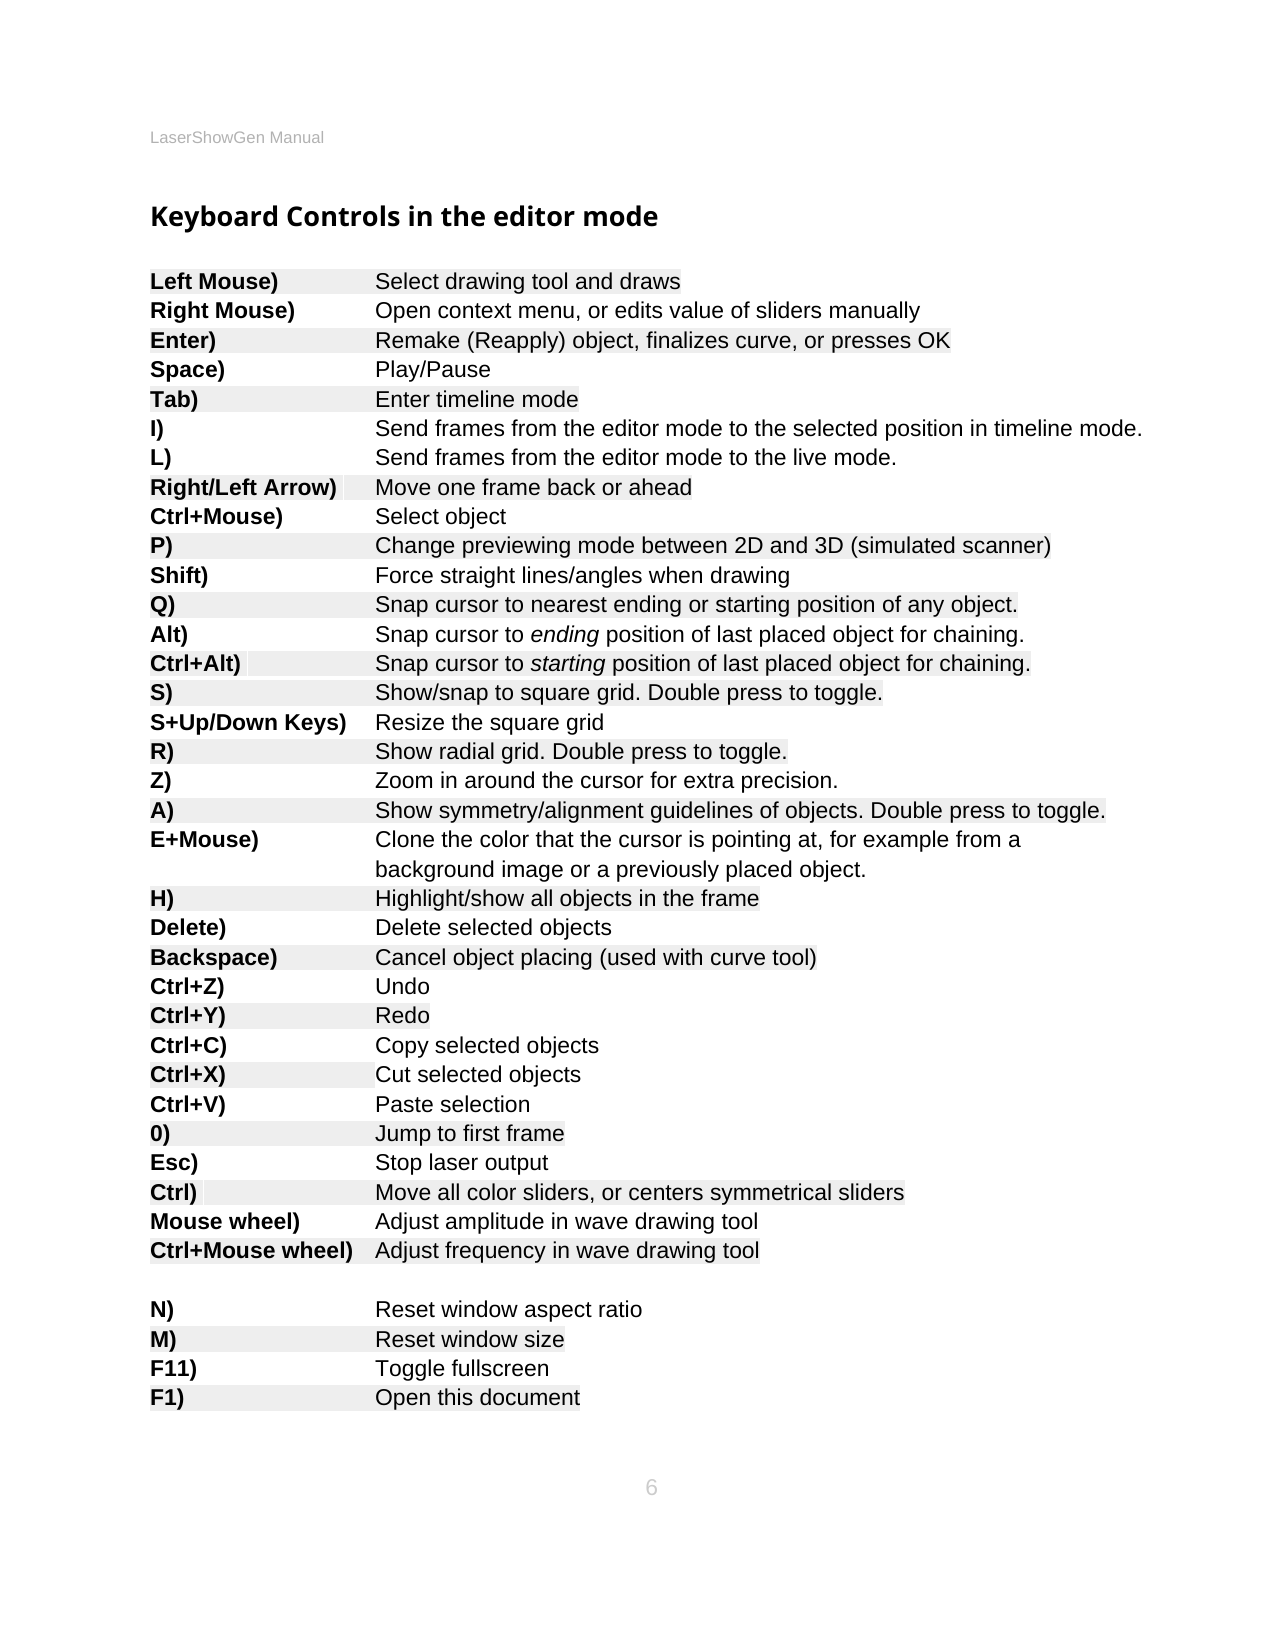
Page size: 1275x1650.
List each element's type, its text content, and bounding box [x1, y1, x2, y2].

text Right/Left Arrow) Move one frame back or ahead [150, 474, 1153, 500]
text A) Show symmetry/alignment guidelines of objects. Double press to toggle. [150, 798, 1153, 823]
text Z) Zoom in around the cursor for extra precision. [150, 768, 1153, 794]
text Backspace) Cancel object placing (used with curve tool) [150, 944, 1153, 970]
text Ctrl+Mouse wheel) Adjust frequency in wave drawing tool [150, 1238, 1153, 1264]
text Right Mouse) Open context menu, or edits value of sliders manually [150, 298, 1153, 324]
text P) Change previewing mode between 2D and 3D (simulated scanner) [150, 533, 1153, 559]
text F11) Toggle fullscreen [150, 1356, 1153, 1381]
text R) Show radial grid. Double press to toggle. [150, 739, 1153, 764]
text 0) Jump to first frame [150, 1121, 1153, 1146]
text Ctrl+C) Copy selected objects [150, 1033, 1153, 1058]
text Ctrl+Z) Undo [150, 974, 1153, 999]
text Ctrl) Move all color sliders, or centers symmetrical sliders [150, 1179, 1153, 1205]
text S) Show/snap to square grid. Double press to toggle. [150, 680, 1153, 706]
text F1) Open this document [150, 1385, 1153, 1411]
text Ctrl+Mouse) Select object [150, 504, 1153, 529]
text N) Reset window aspect ratio [150, 1297, 1153, 1323]
text I) Send frames from the editor mode to the selected position in timeline mode. [150, 416, 1153, 441]
text Left Mouse) Select drawing tool and draws [150, 269, 1153, 294]
text Enter) Remake (Reapply) object, finalizes curve, or presses OK [150, 328, 1153, 353]
text Ctrl+V) Paste selection [150, 1091, 1153, 1117]
text M) Reset window size [150, 1326, 1153, 1352]
text Delete) Delete selected objects [150, 915, 1153, 941]
text Mouse wheel) Adjust amplitude in wave drawing tool [150, 1209, 1153, 1234]
text Space) Play/Pause [150, 357, 1153, 383]
text Ctrl+Alt) Snap cursor to starting position of last placed object for chaining. [150, 651, 1153, 676]
text Q) Snap cursor to nearest ending or starting position of any object. [150, 592, 1153, 618]
text Esc) Stop laser output [150, 1150, 1153, 1176]
text Tab) Enter timeline mode [150, 386, 1153, 412]
text E+Mouse) Clone the color that the cursor is pointing at, for example from a background image or a previously placed object. [150, 827, 1153, 882]
text H) Highlight/show all objects in the frame [150, 886, 1153, 911]
text L) Send frames from the editor mode to the live mode. [150, 445, 1153, 471]
text Alt) Snap cursor to ending position of last placed object for chaining. [150, 621, 1153, 647]
subtitle Keyboard Controls in the editor mode [150, 197, 1153, 234]
text Ctrl+Y) Redo [150, 1003, 1153, 1029]
text Shift) Force straight lines/angles when drawing [150, 563, 1153, 588]
text S+Up/Down Keys) Resize the square grid [150, 709, 1153, 735]
text Ctrl+X) Cut selected objects [150, 1062, 1153, 1088]
